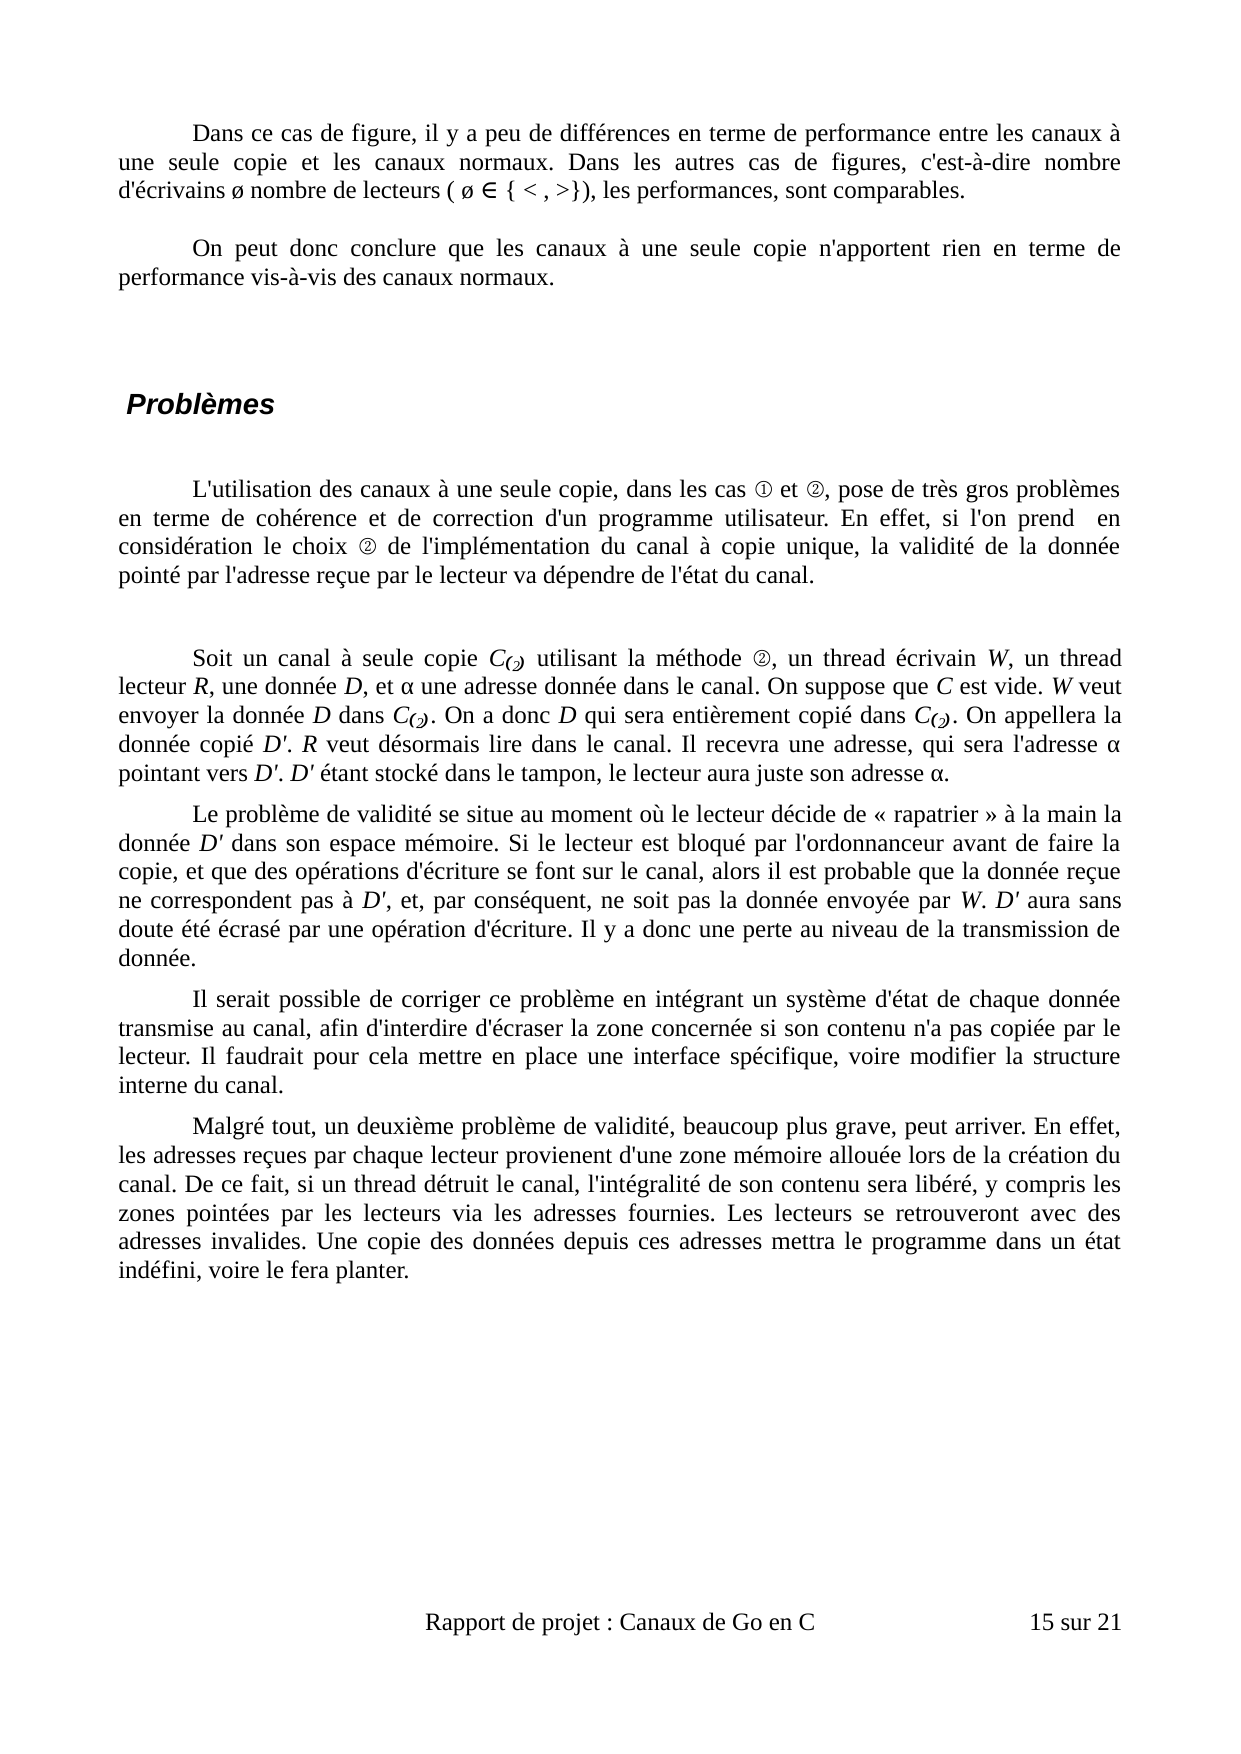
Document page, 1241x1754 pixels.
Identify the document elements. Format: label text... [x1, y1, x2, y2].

text L'utilisation des canaux à une seule copie, dans les cas ① et ②, pose de très gros problèmes en terme de cohérence et de correction d'un programme utilisateur. En effet, si l'on prend en considération le choix ② de l'implémentation du canal à copie unique, la validité de la donnée pointé par l'adresse reçue par le lecteur va dépendre de l'état du canal. [118, 474, 1122, 589]
subtitle Problèmes [118, 387, 1122, 420]
text Soit un canal à seule copie C₍₂₎ utilisant la méthode ②, un thread écrivain W, un thread lecteur R, une donnée D, et α une adresse donnée dans le canal. On suppose que C est vide. W veut envoyer la donnée D dans C₍₂₎. On a donc D qui sera entièrement copié dans C₍₂₎. On appellera la donnée copié D'. R veut désormais lire dans le canal. Il recevra une adresse, qui sera l'adresse α pointant vers D'. D' étant stocké dans le tampon, le lecteur aura juste son adresse α. [118, 643, 1122, 786]
text Le problème de validité se situe au moment où le lecteur décide de « rapatrier » à la main la donnée D' dans son espace mémoire. Si le lecteur est bloqué par l'ordonnanceur avant de faire la copie, et que des opérations d'écriture se font sur le canal, alors il est probable que la donnée reçue ne correspondent pas à D', et, par conséquent, ne soit pas la donnée envoyée par W. D' aura sans doute été écrasé par une opération d'écriture. Il y a donc une perte au niveau de la transmission de donnée. [118, 799, 1122, 971]
text Il serait possible de corriger ce problème en intégrant un système d'état de chaque donnée transmise au canal, afin d'interdire d'écraser la zone concernée si son contenu n'a pas copiée par le lecteur. Il faudrait pour cela mettre en place une interface spécifique, voire modifier la structure interne du canal. [118, 984, 1122, 1099]
text Malgré tout, un deuxième problème de validité, beaucoup plus grave, peut arriver. En effet, les adresses reçues par chaque lecteur provienent d'une zone mémoire allouée lors de la création du canal. De ce fait, si un thread détruit le canal, l'intégralité de son contenu sera libéré, y compris les zones pointées par les lecteurs via les adresses fournies. Les lecteurs se retrouveront avec des adresses invalides. Une copie des données depuis ces adresses mettra le programme dans un état indéfini, voire le fera planter. [118, 1111, 1122, 1284]
text On peut donc conclure que les canaux à une seule copie n'apportent rien en terme de performance vis-à-vis des canaux normaux. [118, 233, 1122, 291]
text Dans ce cas de figure, il y a peu de différences en terme de performance entre les canaux à une seule copie et les canaux normaux. Dans les autres cas de figures, c'est-à-dire nombre d'écrivains ø nombre de lecteurs ( ø ∈ { < , >}), les performances, sont comparables. [118, 118, 1122, 204]
